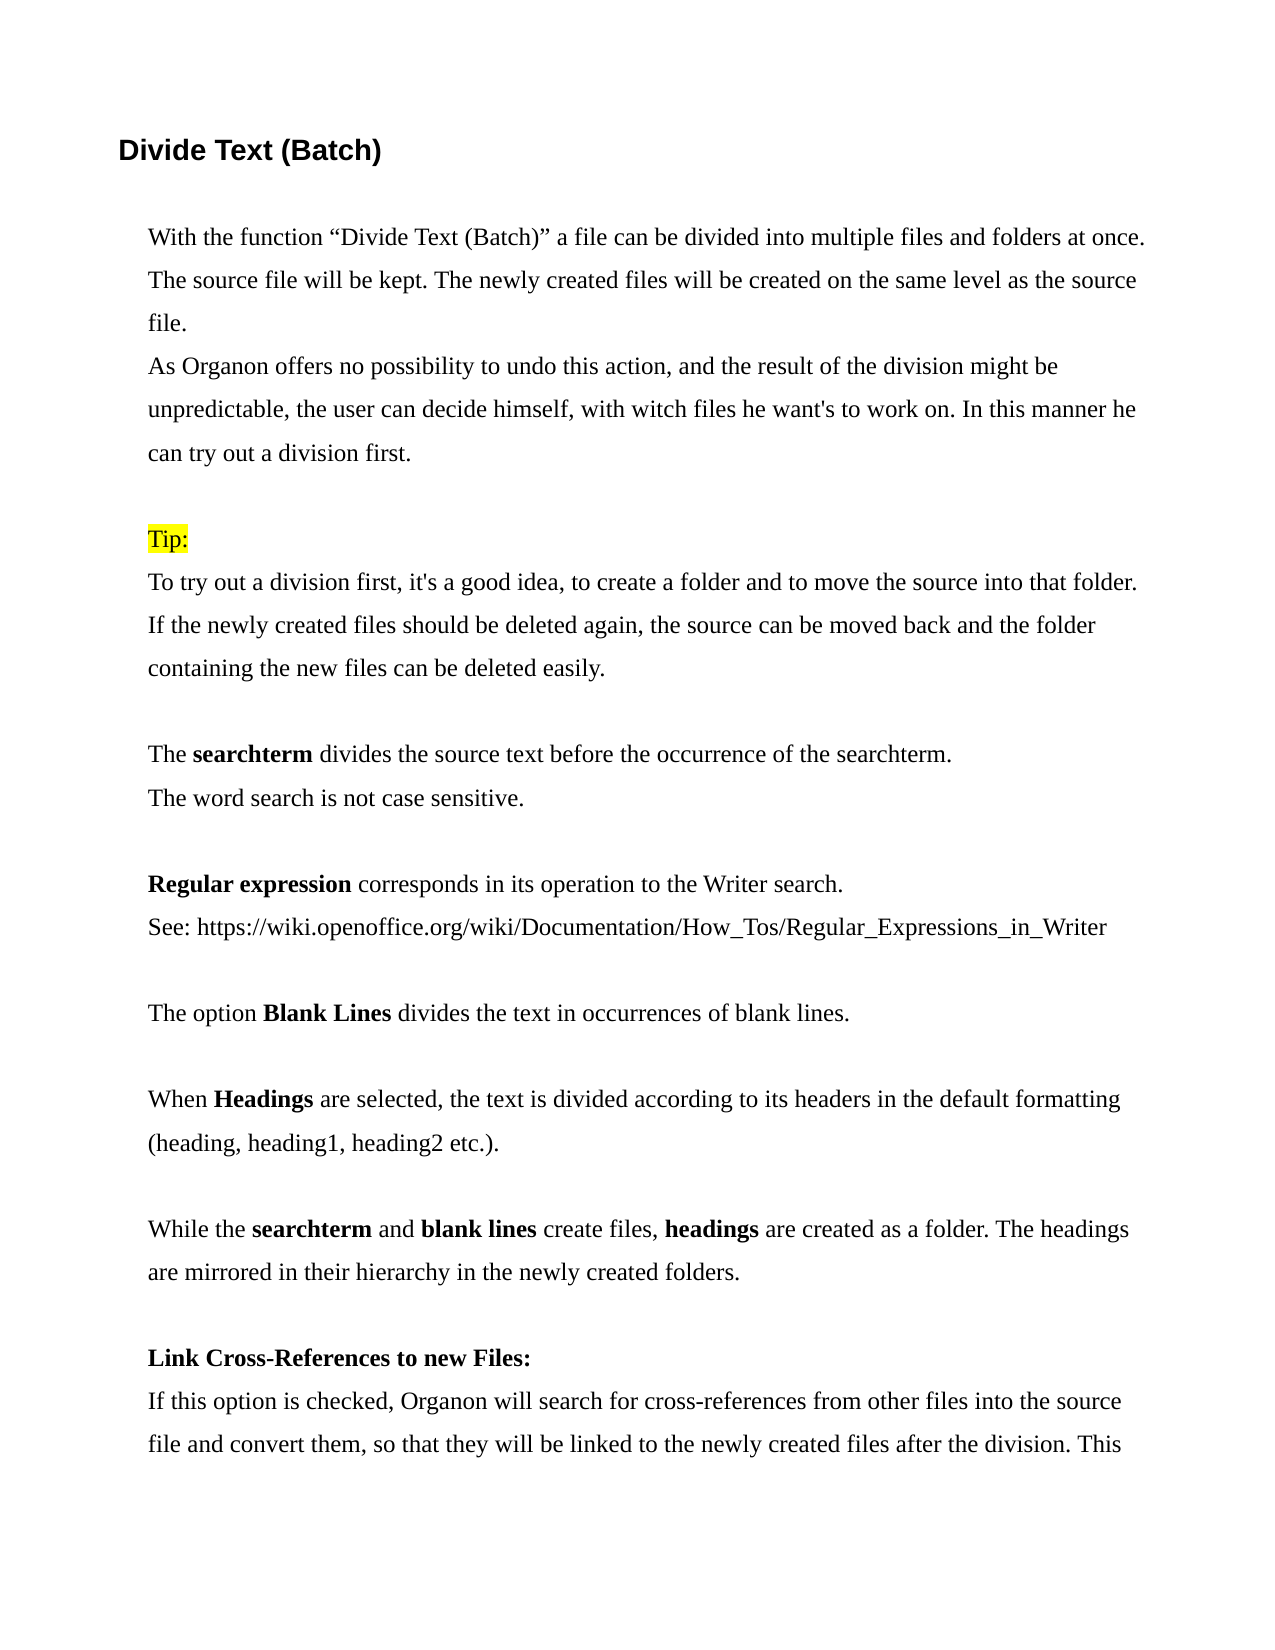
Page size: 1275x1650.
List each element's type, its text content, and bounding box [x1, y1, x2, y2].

text As Organon offers no possibility to undo this action, and the result of the division might be unpredictable, the user can decide himself, with witch files he want's to work on. In this manner he can try out a division first. [148, 351, 1157, 466]
text If this option is checked, Organon will search for cross-references from other files into the source file and convert them, so that they will be linked to the newly created files after the division. This [148, 1386, 1157, 1458]
subtitle Divide Text (Batch) [118, 133, 1157, 166]
text Tip: [148, 524, 1157, 553]
text With the function “Divide Text (Batch)” a file can be divided into multiple files and folders at once. The source file will be kept. The newly created files will be created on the same level as the source file. [148, 179, 1157, 337]
text To try out a division first, it's a good idea, to create a folder and to move the source into that folder. If the newly created files should be deleted again, the source can be moved back and the folder containing the new files can be deleted easily. The searchterm divides the source text before the occurrence of the searchterm. The word search is not case sensitive. Regular expression corresponds in its operation to the Writer search. See: https://wiki.openoffice.org/wiki/Documentation/How_Tos/Regular_Expressions_in_Writer The option Blank Lines divides the text in occurrences of blank lines. When Headings are selected, the text is divided according to its headers in the default formatting (heading, heading1, heading2 etc.). While the searchterm and blank lines create files, headings are created as a folder. The headings are mirrored in their hierarchy in the newly created folders. [148, 567, 1157, 1286]
text Link Cross-References to new Files: [148, 1343, 1157, 1372]
